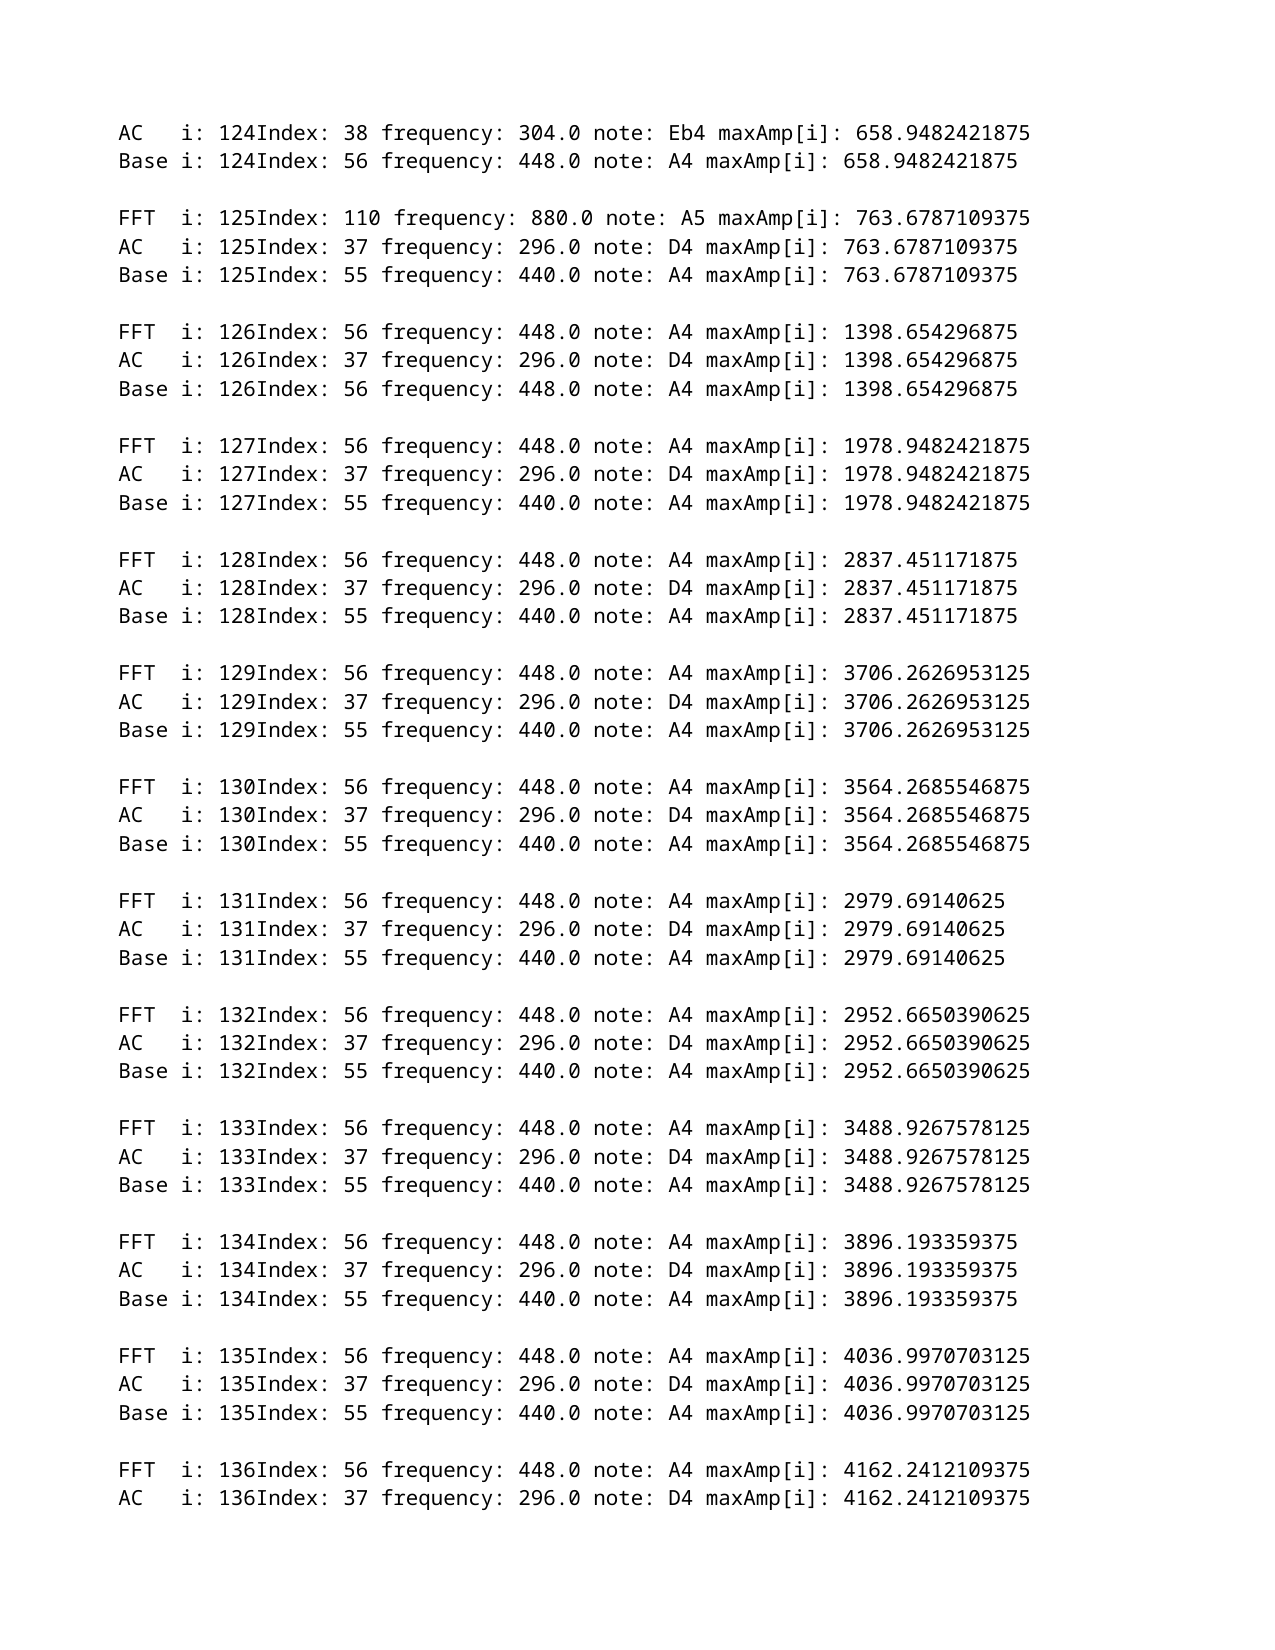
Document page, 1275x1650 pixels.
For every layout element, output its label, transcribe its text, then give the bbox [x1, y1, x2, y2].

text AC i: 134Index: 37 frequency: 296.0 note: D4 maxAmp[i]: 3896.193359375 [118, 1256, 1157, 1284]
text FFT i: 126Index: 56 frequency: 448.0 note: A4 maxAmp[i]: 1398.654296875 [118, 317, 1157, 346]
text AC i: 131Index: 37 frequency: 296.0 note: D4 maxAmp[i]: 2979.69140625 [118, 914, 1157, 943]
text AC i: 126Index: 37 frequency: 296.0 note: D4 maxAmp[i]: 1398.654296875 [118, 346, 1157, 374]
text Base i: 128Index: 55 frequency: 440.0 note: A4 maxAmp[i]: 2837.451171875 [118, 602, 1157, 630]
text Base i: 135Index: 55 frequency: 440.0 note: A4 maxAmp[i]: 4036.9970703125 [118, 1398, 1157, 1426]
text Base i: 129Index: 55 frequency: 440.0 note: A4 maxAmp[i]: 3706.2626953125 [118, 715, 1157, 744]
text AC i: 135Index: 37 frequency: 296.0 note: D4 maxAmp[i]: 4036.9970703125 [118, 1369, 1157, 1398]
text Base i: 124Index: 56 frequency: 448.0 note: A4 maxAmp[i]: 658.9482421875 [118, 147, 1157, 175]
text FFT i: 128Index: 56 frequency: 448.0 note: A4 maxAmp[i]: 2837.451171875 [118, 545, 1157, 573]
text FFT i: 135Index: 56 frequency: 448.0 note: A4 maxAmp[i]: 4036.9970703125 [118, 1341, 1157, 1369]
text FFT i: 125Index: 110 frequency: 880.0 note: A5 maxAmp[i]: 763.6787109375 [118, 203, 1157, 232]
text Base i: 134Index: 55 frequency: 440.0 note: A4 maxAmp[i]: 3896.193359375 [118, 1284, 1157, 1312]
text Base i: 133Index: 55 frequency: 440.0 note: A4 maxAmp[i]: 3488.9267578125 [118, 1170, 1157, 1199]
text FFT i: 134Index: 56 frequency: 448.0 note: A4 maxAmp[i]: 3896.193359375 [118, 1227, 1157, 1256]
text AC i: 125Index: 37 frequency: 296.0 note: D4 maxAmp[i]: 763.6787109375 [118, 232, 1157, 260]
text AC i: 136Index: 37 frequency: 296.0 note: D4 maxAmp[i]: 4162.2412109375 [118, 1483, 1157, 1512]
text AC i: 127Index: 37 frequency: 296.0 note: D4 maxAmp[i]: 1978.9482421875 [118, 459, 1157, 488]
text AC i: 129Index: 37 frequency: 296.0 note: D4 maxAmp[i]: 3706.2626953125 [118, 687, 1157, 715]
text AC i: 133Index: 37 frequency: 296.0 note: D4 maxAmp[i]: 3488.9267578125 [118, 1142, 1157, 1170]
text Base i: 130Index: 55 frequency: 440.0 note: A4 maxAmp[i]: 3564.2685546875 [118, 829, 1157, 857]
text FFT i: 132Index: 56 frequency: 448.0 note: A4 maxAmp[i]: 2952.6650390625 [118, 1000, 1157, 1028]
text FFT i: 133Index: 56 frequency: 448.0 note: A4 maxAmp[i]: 3488.9267578125 [118, 1113, 1157, 1142]
text Base i: 131Index: 55 frequency: 440.0 note: A4 maxAmp[i]: 2979.69140625 [118, 943, 1157, 971]
text FFT i: 131Index: 56 frequency: 448.0 note: A4 maxAmp[i]: 2979.69140625 [118, 886, 1157, 914]
text Base i: 125Index: 55 frequency: 440.0 note: A4 maxAmp[i]: 763.6787109375 [118, 260, 1157, 289]
text FFT i: 130Index: 56 frequency: 448.0 note: A4 maxAmp[i]: 3564.2685546875 [118, 772, 1157, 801]
text FFT i: 129Index: 56 frequency: 448.0 note: A4 maxAmp[i]: 3706.2626953125 [118, 658, 1157, 687]
text AC i: 132Index: 37 frequency: 296.0 note: D4 maxAmp[i]: 2952.6650390625 [118, 1028, 1157, 1057]
text AC i: 124Index: 38 frequency: 304.0 note: Eb4 maxAmp[i]: 658.9482421875 [118, 118, 1157, 147]
text Base i: 132Index: 55 frequency: 440.0 note: A4 maxAmp[i]: 2952.6650390625 [118, 1057, 1157, 1085]
text FFT i: 136Index: 56 frequency: 448.0 note: A4 maxAmp[i]: 4162.2412109375 [118, 1455, 1157, 1483]
text AC i: 130Index: 37 frequency: 296.0 note: D4 maxAmp[i]: 3564.2685546875 [118, 801, 1157, 829]
text FFT i: 127Index: 56 frequency: 448.0 note: A4 maxAmp[i]: 1978.9482421875 [118, 431, 1157, 459]
text Base i: 127Index: 55 frequency: 440.0 note: A4 maxAmp[i]: 1978.9482421875 [118, 488, 1157, 516]
text Base i: 126Index: 56 frequency: 448.0 note: A4 maxAmp[i]: 1398.654296875 [118, 374, 1157, 402]
text AC i: 128Index: 37 frequency: 296.0 note: D4 maxAmp[i]: 2837.451171875 [118, 573, 1157, 602]
